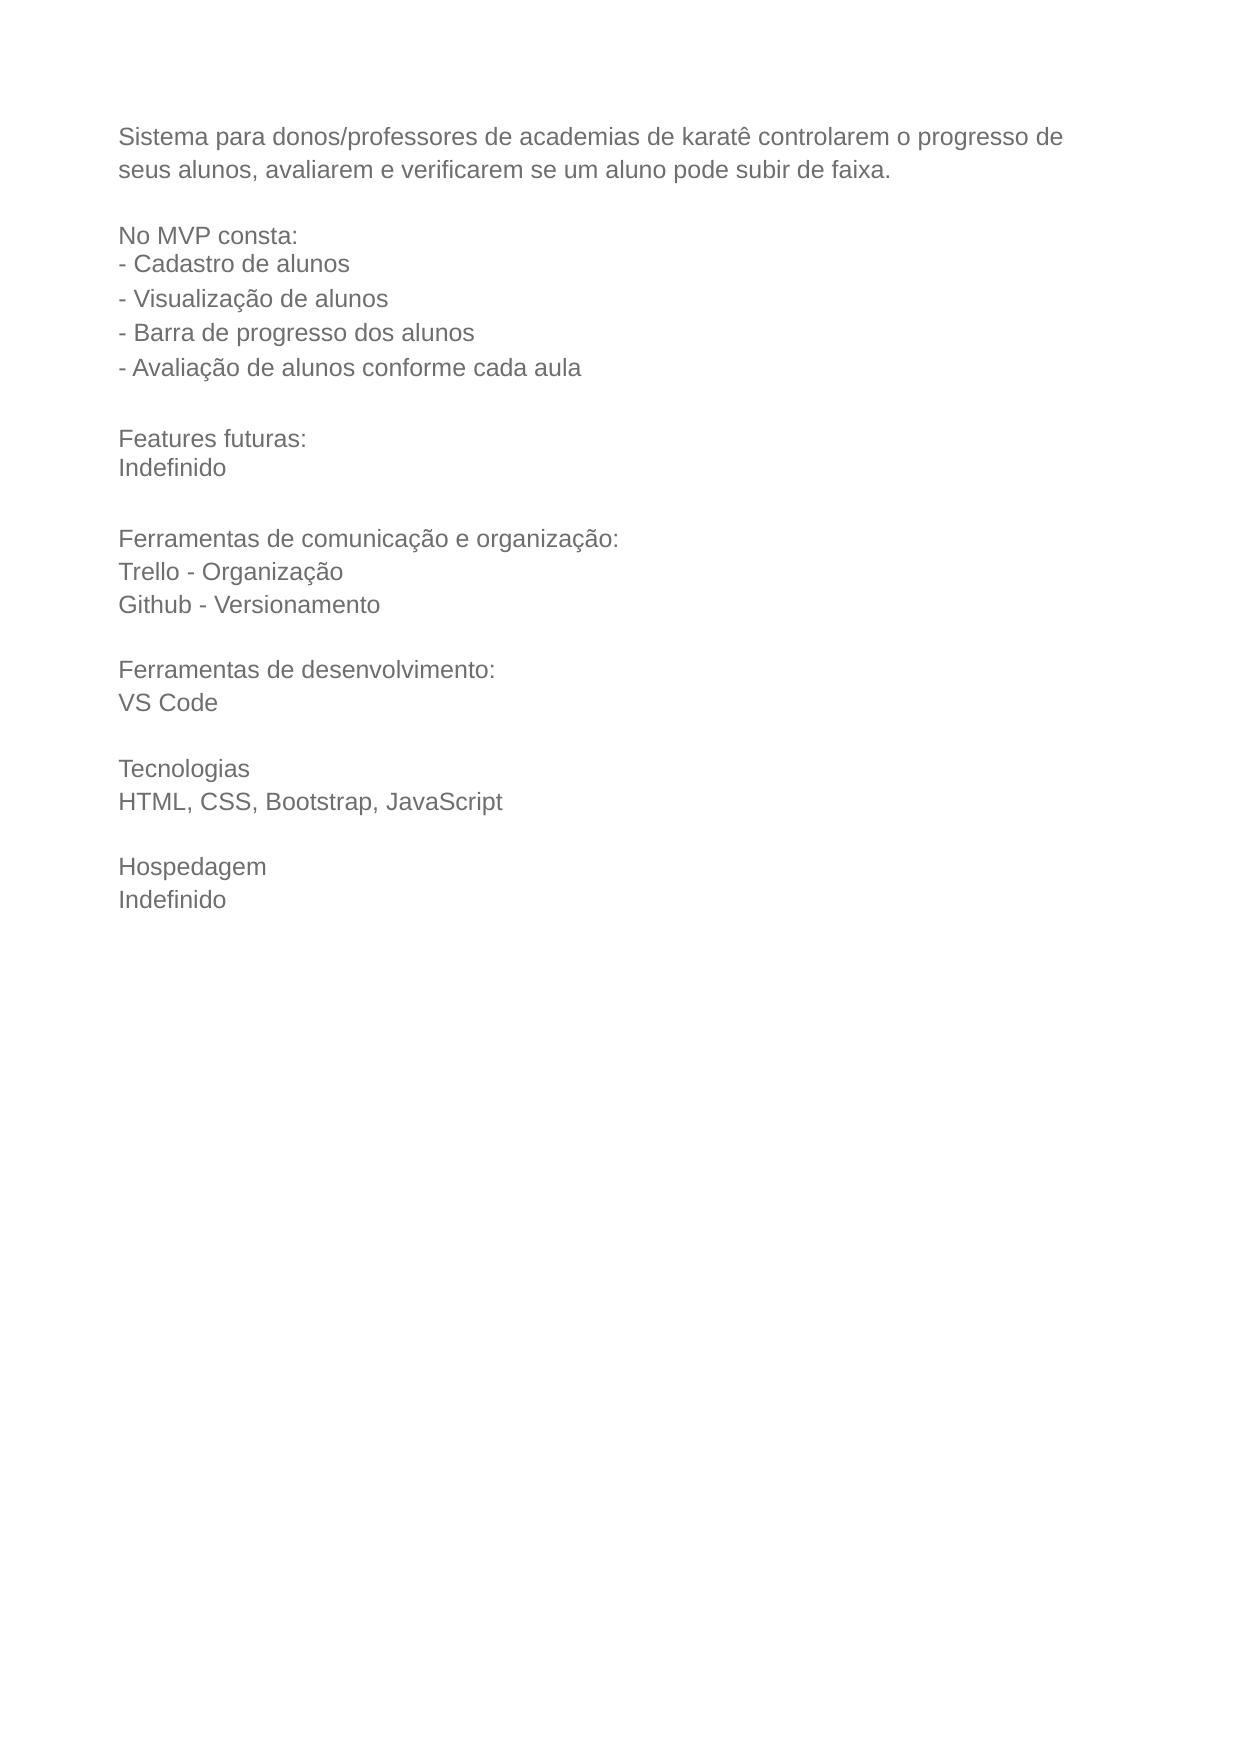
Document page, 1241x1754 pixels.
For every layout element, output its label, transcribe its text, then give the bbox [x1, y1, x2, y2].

text Ferramentas de comunicação e organização: [118, 520, 1122, 553]
list Indefinido [118, 453, 1122, 482]
text Sistema para donos/professores de academias de karatê controlarem o progresso de seus alunos, avaliarem e verificarem se um aluno pode subir de faixa. [118, 118, 1122, 184]
text VS Code [118, 684, 1122, 717]
list - Avaliação de alunos conforme cada aula [118, 353, 1122, 382]
text Features futuras: [118, 420, 1122, 453]
text Tecnologias [118, 750, 1122, 783]
text Hospedagem [118, 848, 1122, 881]
text HTML, CSS, Bootstrap, JavaScript [118, 783, 1122, 816]
list - Cadastro de alunos [118, 249, 1122, 278]
list - Barra de progresso dos alunos [118, 318, 1122, 347]
text No MVP consta: [118, 217, 1122, 249]
text Github - Versionamento [118, 586, 1122, 619]
text Indefinido [118, 881, 1122, 914]
text Ferramentas de desenvolvimento: [118, 651, 1122, 684]
list - Visualização de alunos [118, 284, 1122, 313]
text Trello - Organização [118, 553, 1122, 586]
